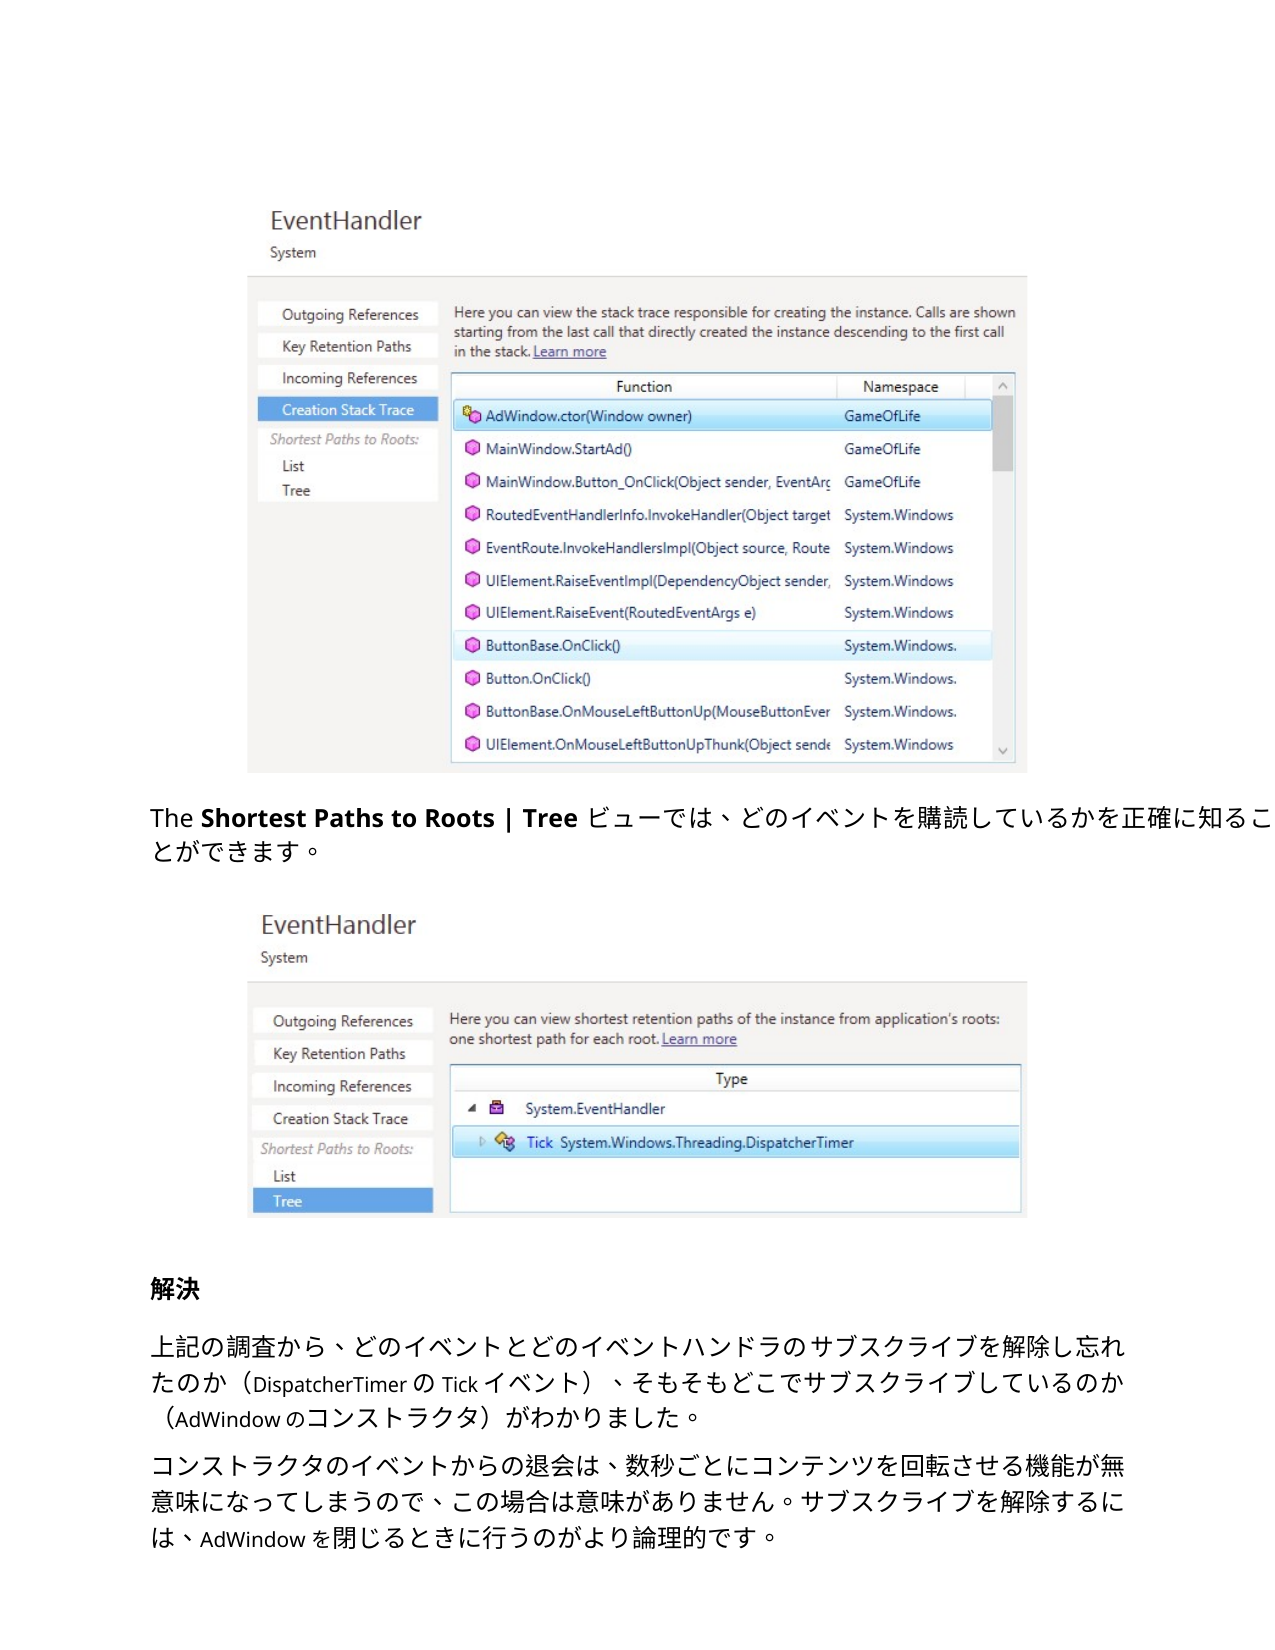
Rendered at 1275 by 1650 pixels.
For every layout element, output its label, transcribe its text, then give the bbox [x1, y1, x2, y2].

picture [247, 210, 1028, 773]
text コンストラクタのイベントからの退会は、数秒ごとにコンテンツを回転させる機能が無意味になってしまうので、この場合は意味がありません。サブスクライブを解除するには、AdWindow を閉じるときに行うのがより論理的です。 [150, 1449, 1126, 1554]
text 上記の調査から、どのイベントとどのイベントハンドラのサブスクライブを解除し忘れたのか（DispatcherTimerのTickイベント）、そもそもどこでサブスクライブしているのか（AdWindowのコンストラクタ）がわかりました。 [150, 1330, 1126, 1435]
text The Shortest Paths to Roots | Tree ビューでは、どのイベントを購読しているかを正確に知ることができます。 [150, 801, 1275, 869]
subtitle 解決 [150, 1271, 1275, 1305]
picture [247, 914, 1028, 1218]
